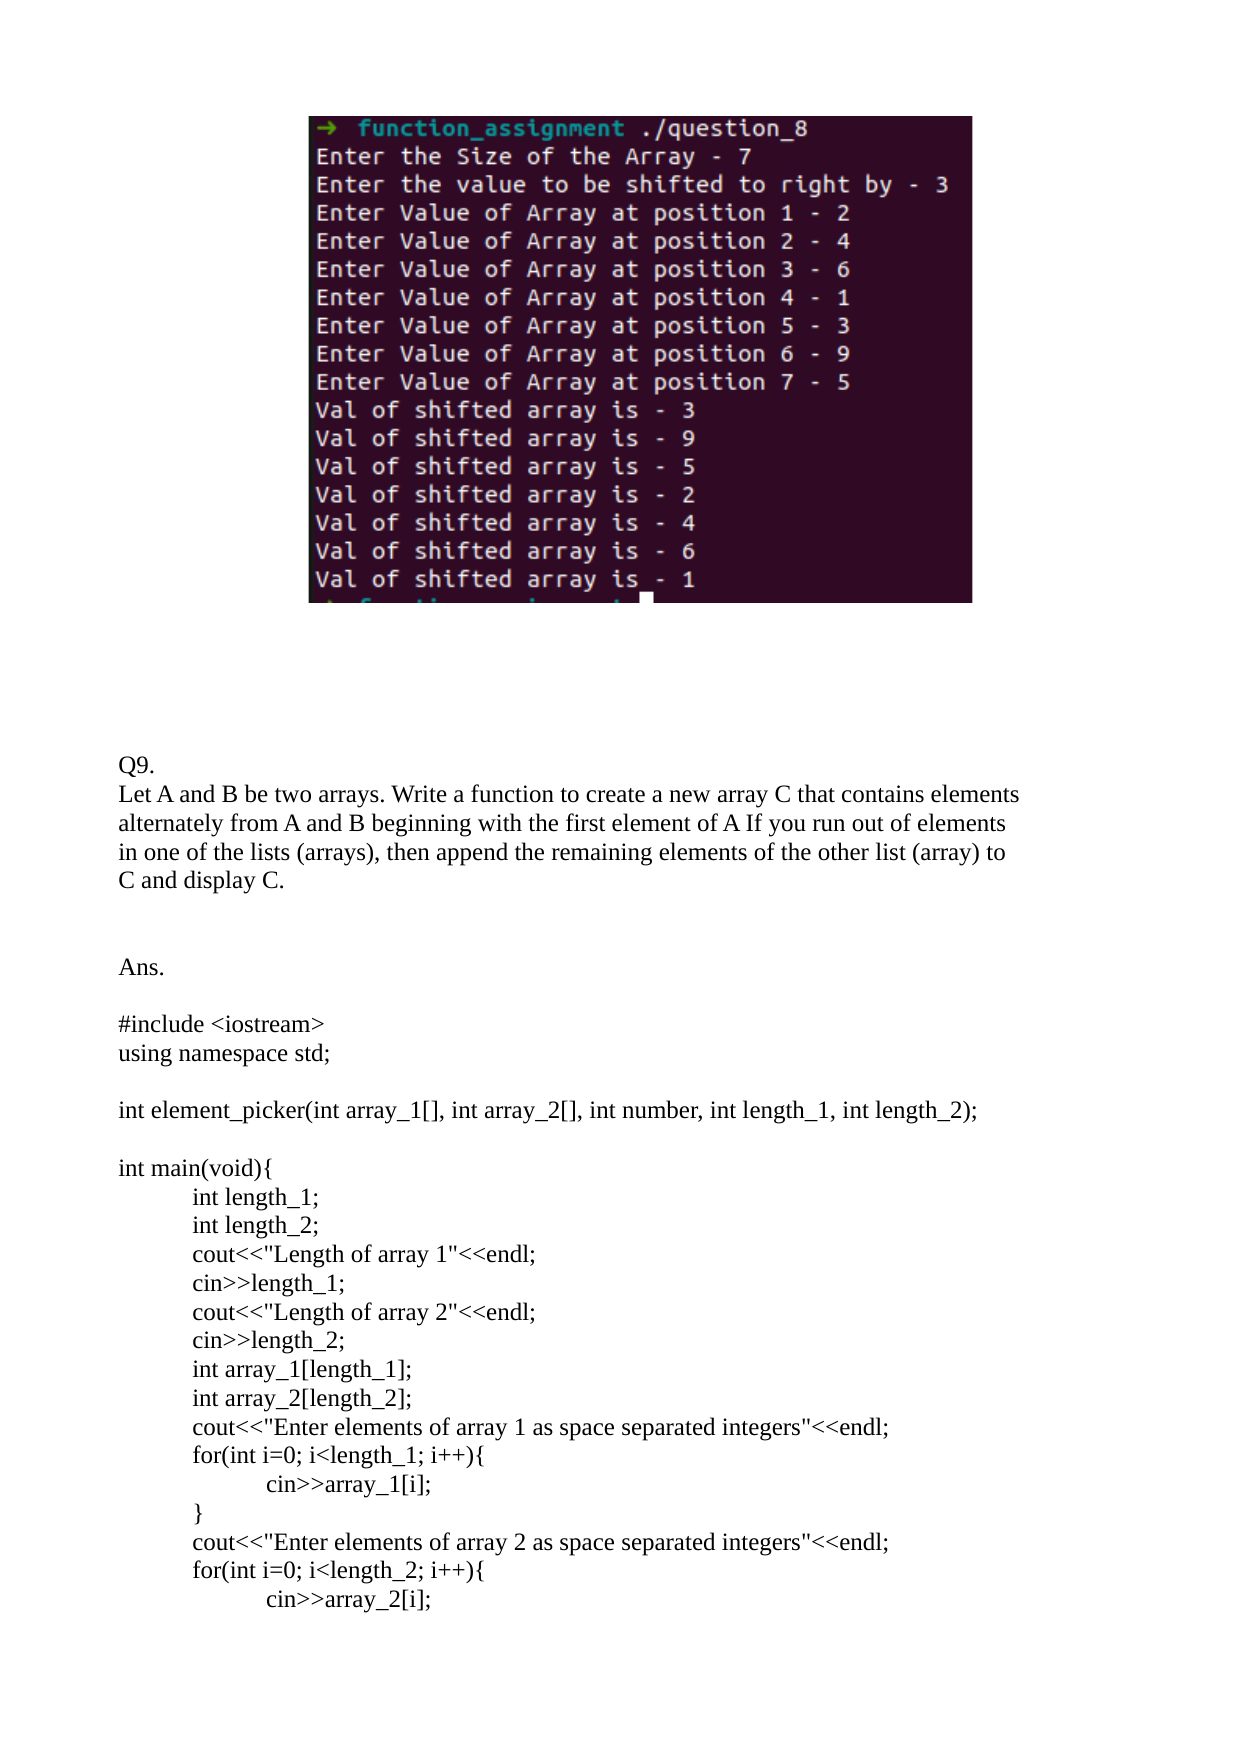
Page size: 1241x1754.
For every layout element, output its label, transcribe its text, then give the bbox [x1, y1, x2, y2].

text using namespace std; [118, 1038, 1122, 1067]
text for(int i=0; i<length_2; i++){ [118, 1556, 1122, 1584]
text cout<<"Length of array 1"<<endl; [118, 1239, 1122, 1268]
text cout<<"Enter elements of array 1 as space separated integers"<<endl; [118, 1412, 1122, 1441]
text cin>>array_2[i]; [118, 1584, 1122, 1613]
text int array_2[length_2]; [118, 1383, 1122, 1412]
text int length_1; [118, 1182, 1122, 1211]
text Ans. [118, 952, 1122, 981]
text C and display C. [118, 866, 1122, 894]
text cin>>length_1; [118, 1268, 1122, 1297]
text in one of the lists (arrays), then append the remaining elements of the other list (array) to [118, 837, 1122, 866]
text for(int i=0; i<length_1; i++){ [118, 1441, 1122, 1469]
text int array_1[length_1]; [118, 1354, 1122, 1383]
text cout<<"Length of array 2"<<endl; [118, 1297, 1122, 1326]
text } [118, 1498, 1122, 1527]
text cout<<"Enter elements of array 2 as space separated integers"<<endl; [118, 1527, 1122, 1556]
text cin>>array_1[i]; [118, 1469, 1122, 1498]
text alternately from A and B beginning with the first element of A If you run out of elements [118, 808, 1122, 837]
text #include <iostream> [118, 1009, 1122, 1038]
text int element_picker(int array_1[], int array_2[], int number, int length_1, int length_2); [118, 1096, 1122, 1124]
picture [308, 116, 973, 603]
text int main(void){ [118, 1153, 1122, 1182]
text cin>>length_2; [118, 1326, 1122, 1354]
text Let A and B be two arrays. Write a function to create a new array C that contains elements [118, 779, 1122, 808]
text Q9. [118, 751, 1122, 779]
text int length_2; [118, 1211, 1122, 1239]
